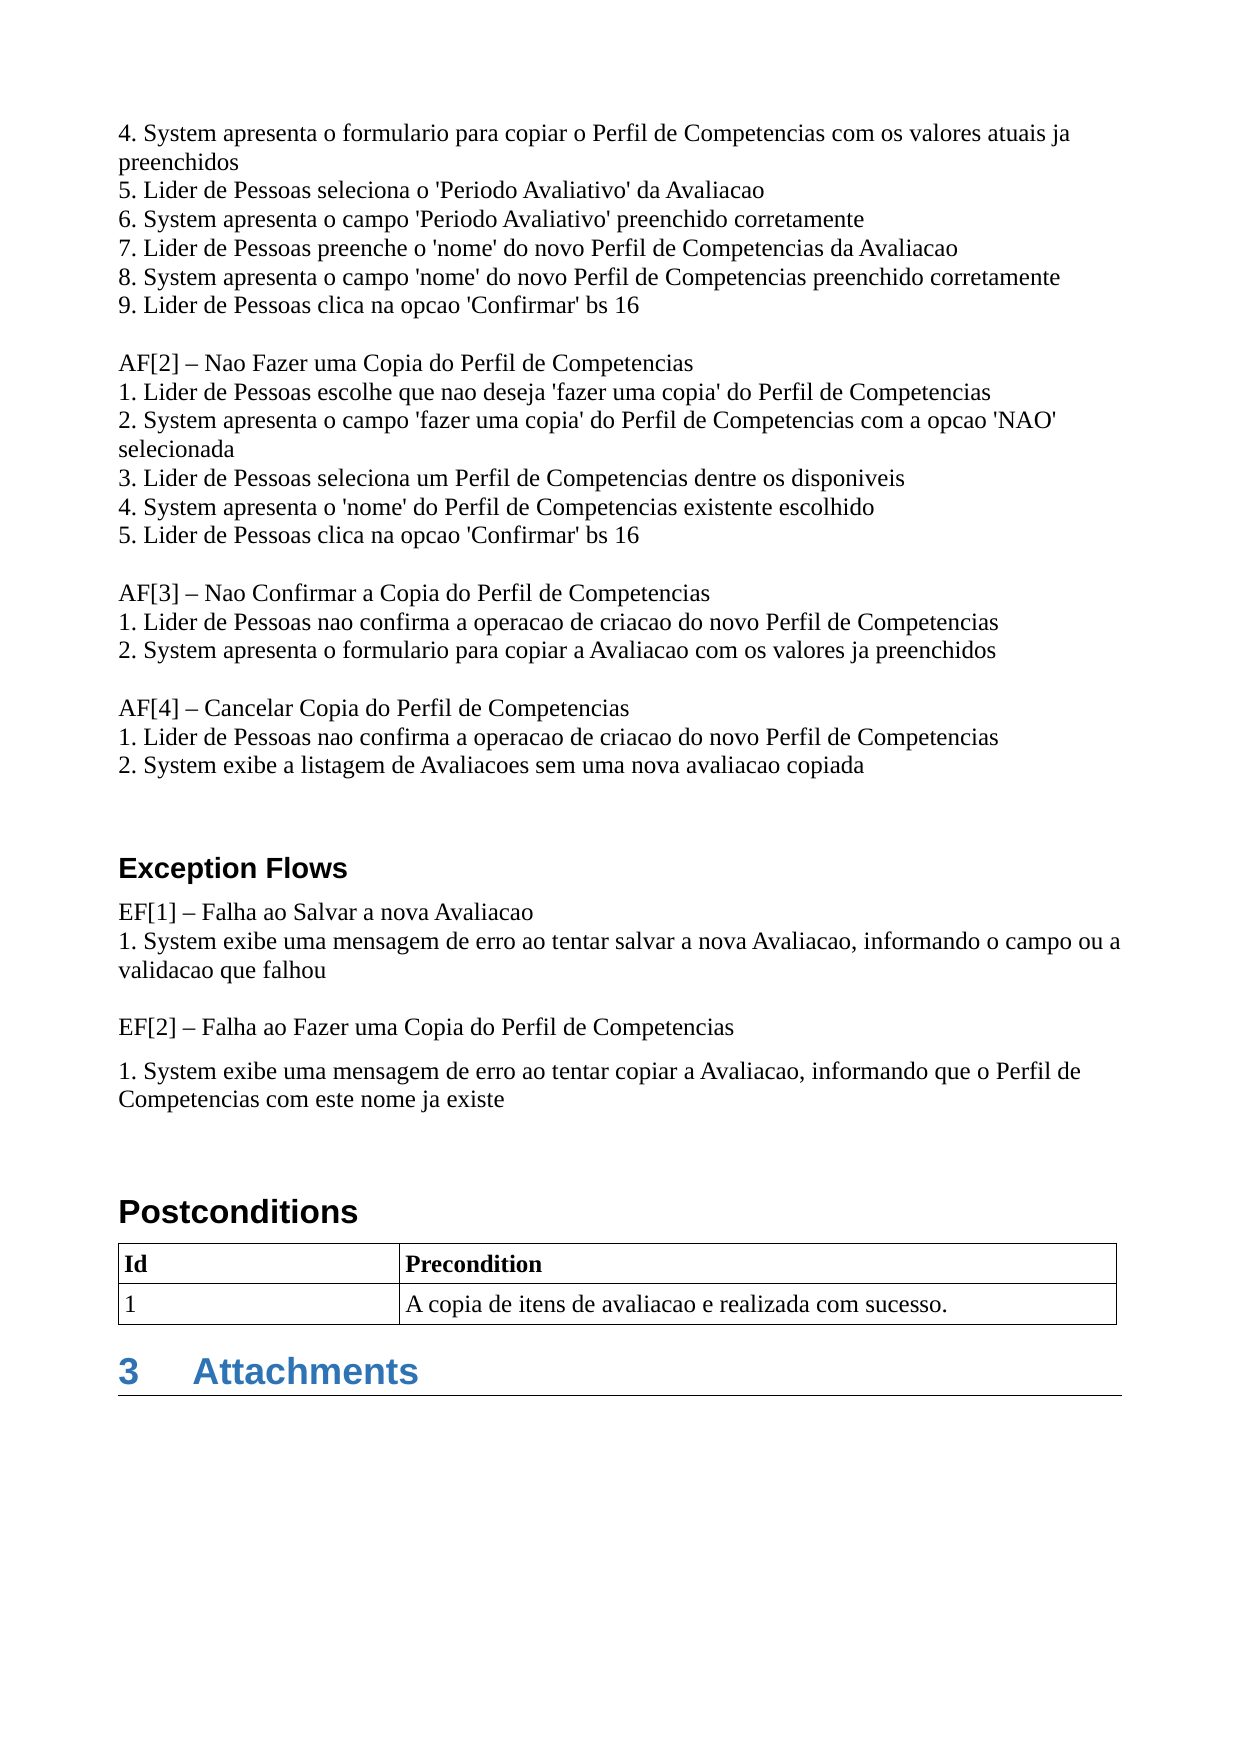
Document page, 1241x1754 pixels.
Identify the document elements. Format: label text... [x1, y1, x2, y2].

text EF[2] – Falha ao Fazer uma Copia do Perfil de Competencias [118, 1012, 1122, 1041]
text 2. System apresenta o campo 'fazer uma copia' do Perfil de Competencias com a opcao 'NAO' selecionada [118, 406, 1122, 463]
text EF[1] – Falha ao Salvar a nova Avaliacao [118, 897, 1122, 926]
text 5. Lider de Pessoas seleciona o 'Periodo Avaliativo' da Avaliacao [118, 176, 1122, 204]
subtitle Exception Flows [118, 851, 1122, 885]
text 2. System apresenta o formulario para copiar a Avaliacao com os valores ja preenchidos [118, 636, 1122, 664]
text 3. Lider de Pessoas seleciona um Perfil de Competencias dentre os disponiveis [118, 463, 1122, 492]
text AF[3] – Nao Confirmar a Copia do Perfil de Competencias [118, 578, 1122, 607]
subtitle Attachments [118, 1349, 1122, 1395]
text 1. System exibe uma mensagem de erro ao tentar copiar a Avaliacao, informando que o Perfil de Competencias com este nome ja existe [118, 1056, 1122, 1113]
text 7. Lider de Pessoas preenche o 'nome' do novo Perfil de Competencias da Avaliacao [118, 233, 1122, 262]
text 1. Lider de Pessoas escolhe que nao deseja 'fazer uma copia' do Perfil de Competencias [118, 377, 1122, 406]
text 1. Lider de Pessoas nao confirma a operacao de criacao do novo Perfil de Competencias [118, 722, 1122, 751]
text 9. Lider de Pessoas clica na opcao 'Confirmar' bs 16 [118, 291, 1122, 319]
table_header Id [119, 1244, 399, 1283]
text 5. Lider de Pessoas clica na opcao 'Confirmar' bs 16 [118, 521, 1122, 549]
table_cell 1 [119, 1284, 399, 1324]
text 4. System apresenta o 'nome' do Perfil de Competencias existente escolhido [118, 492, 1122, 521]
text AF[2] – Nao Fazer uma Copia do Perfil de Competencias [118, 348, 1122, 377]
text 4. System apresenta o formulario para copiar o Perfil de Competencias com os valores atuais ja preenchidos [118, 118, 1122, 176]
subtitle Postconditions [118, 1192, 1122, 1230]
table_cell A copia de itens de avaliacao e realizada com sucesso. [400, 1284, 1116, 1324]
text 1. Lider de Pessoas nao confirma a operacao de criacao do novo Perfil de Competencias [118, 607, 1122, 636]
text 6. System apresenta o campo 'Periodo Avaliativo' preenchido corretamente [118, 204, 1122, 233]
text 1. System exibe uma mensagem de erro ao tentar salvar a nova Avaliacao, informando o campo ou a validacao que falhou [118, 926, 1122, 984]
table_header Precondition [400, 1244, 1116, 1283]
text 2. System exibe a listagem de Avaliacoes sem uma nova avaliacao copiada [118, 751, 1122, 779]
text 8. System apresenta o campo 'nome' do novo Perfil de Competencias preenchido corretamente [118, 262, 1122, 291]
text AF[4] – Cancelar Copia do Perfil de Competencias [118, 693, 1122, 722]
